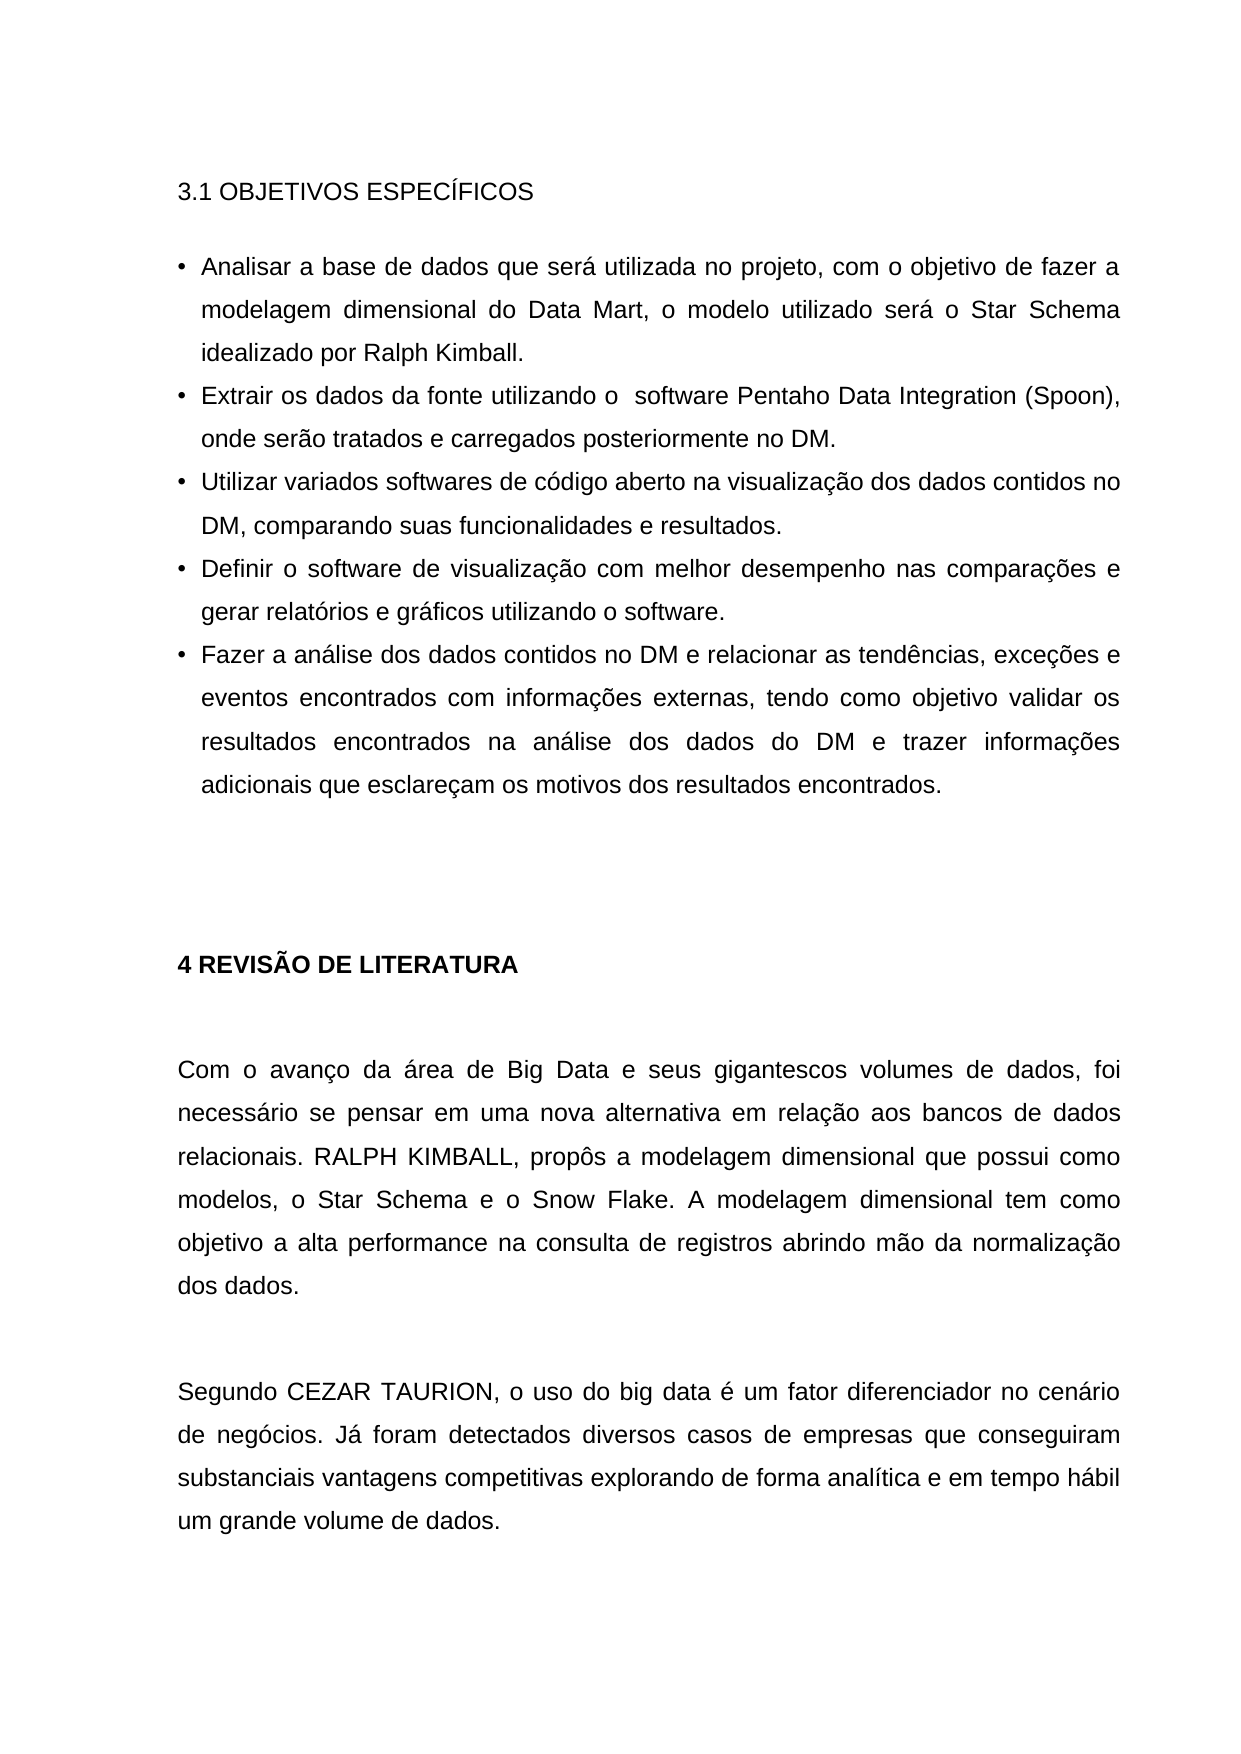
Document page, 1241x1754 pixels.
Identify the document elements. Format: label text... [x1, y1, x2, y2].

list Fazer a análise dos dados contidos no DM e relacionar as tendências, exceções e eventos encontrados com informações externas, tendo como objetivo validar os resultados encontrados na análise dos dados do DM e trazer informações adicionais que esclareçam os motivos dos resultados encontrados. [177, 640, 1122, 798]
list Utilizar variados softwares de código aberto na visualização dos dados contidos no DM, comparando suas funcionalidades e resultados. [177, 467, 1122, 539]
text Segundo CEZAR TAURION, o uso do big data é um fator diferenciador no cenário de negócios. Já foram detectados diversos casos de empresas que conseguiram substanciais vantagens competitivas explorando de forma analítica e em tempo hábil um grande volume de dados. [177, 1376, 1122, 1534]
list Definir o software de visualização com melhor desempenho nas comparações e gerar relatórios e gráficos utilizando o software. [177, 554, 1122, 626]
list Analisar a base de dados que será utilizada no projeto, com o objetivo de fazer a modelagem dimensional do Data Mart, o modelo utilizado será o Star Schema idealizado por Ralph Kimball. [177, 252, 1122, 367]
text 4 REVISÃO DE LITERATURA [177, 949, 1122, 978]
text Com o avanço da área de Big Data e seus gigantescos volumes de dados, foi necessário se pensar em uma nova alternativa em relação aos bancos de dados relacionais. RALPH KIMBALL, propôs a modelagem dimensional que possui como modelos, o Star Schema e o Snow Flake. A modelagem dimensional tem como objetivo a alta performance na consulta de registros abrindo mão da normalização dos dados. [177, 1055, 1122, 1299]
list Extrair os dados da fonte utilizando o software Pentaho Data Integration (Spoon), onde serão tratados e carregados posteriormente no DM. [177, 381, 1122, 453]
text 3.1 OBJETIVOS ESPECÍFICOS [177, 177, 1122, 206]
